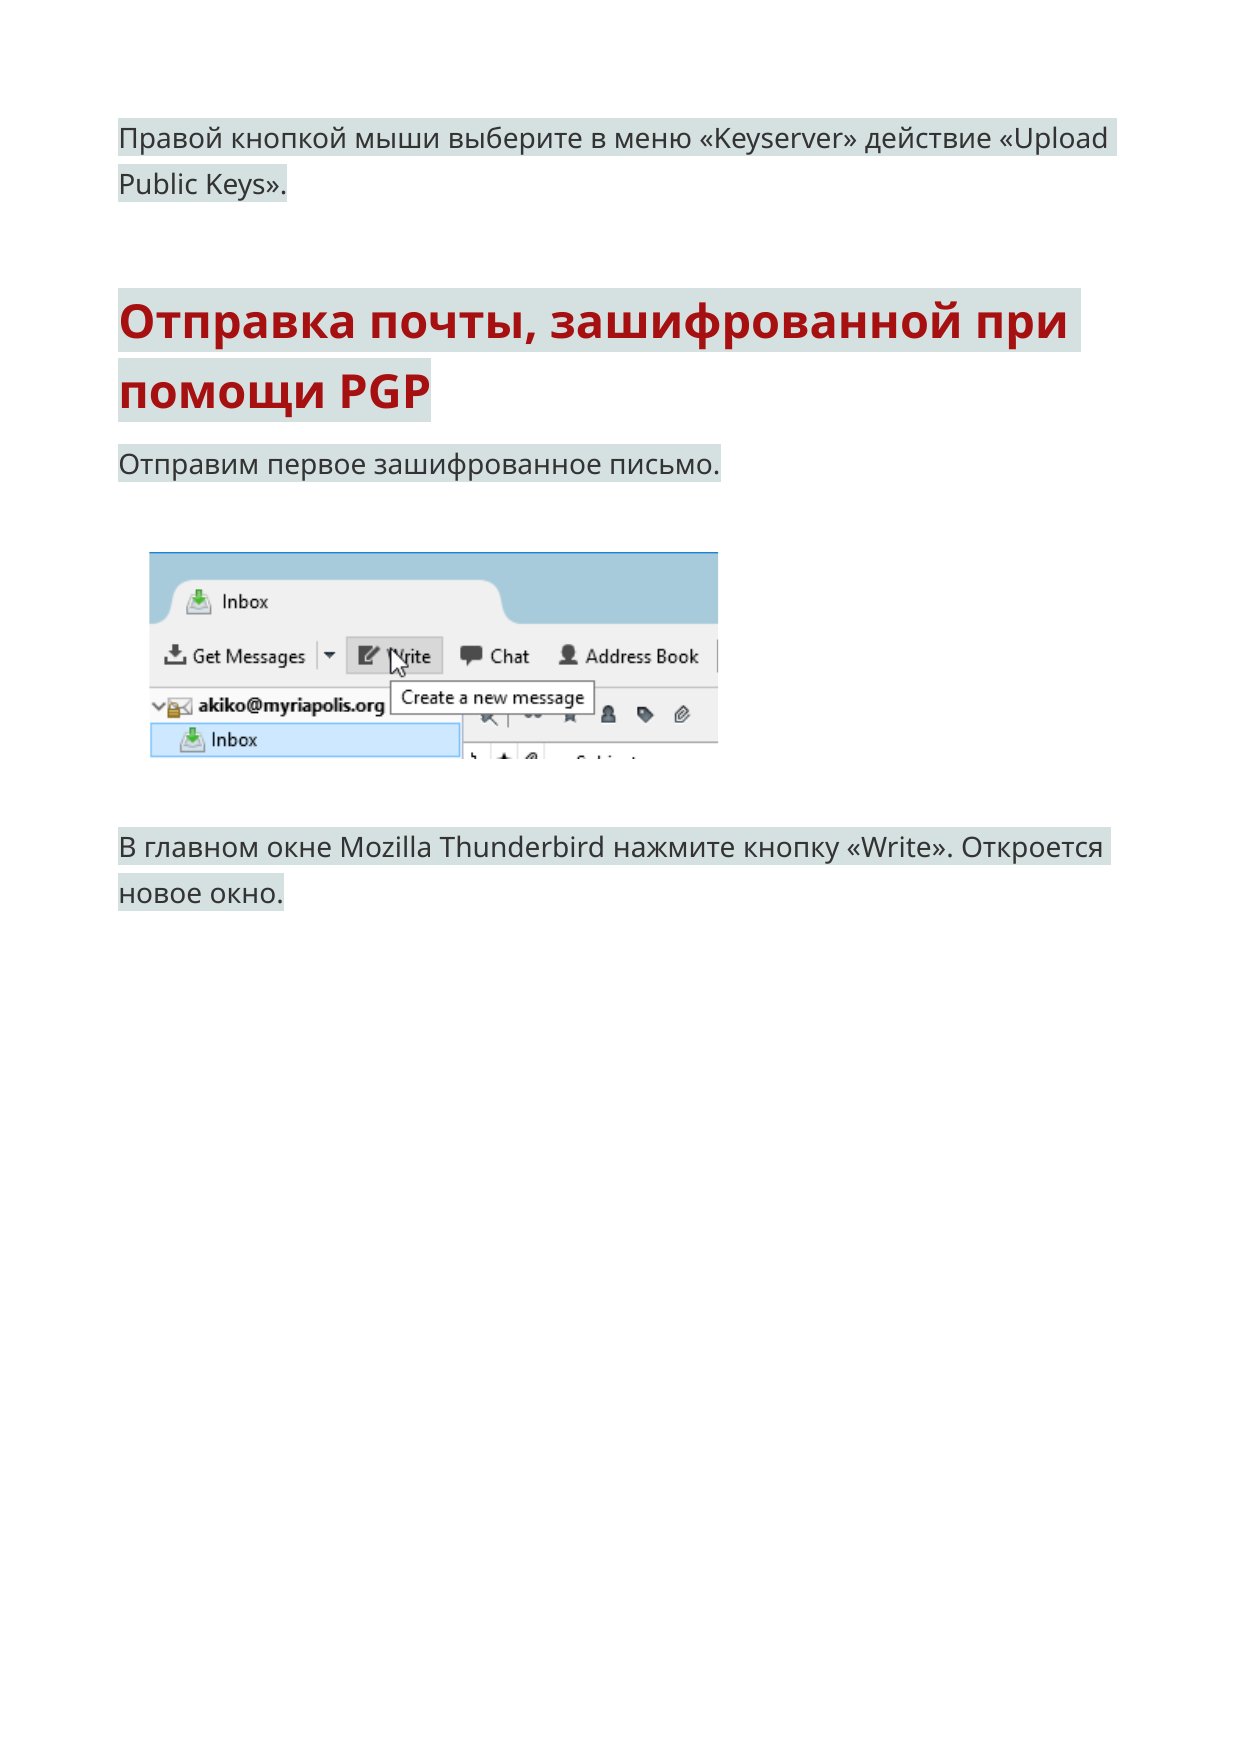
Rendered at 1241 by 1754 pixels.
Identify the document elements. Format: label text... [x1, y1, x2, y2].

subtitle Отправка почты, зашифрованной при помощи PGP [118, 288, 1122, 422]
picture [149, 552, 719, 759]
text В главном окне Mozilla Thunderbird нажмите кнопку «Write». Откроется новое окно. [118, 827, 1122, 911]
text Правой кнопкой мыши выберите в меню «Keyserver» действие «Upload Public Keys». [118, 118, 1122, 202]
text Отправим первое зашифрованное письмо. [118, 444, 1122, 482]
